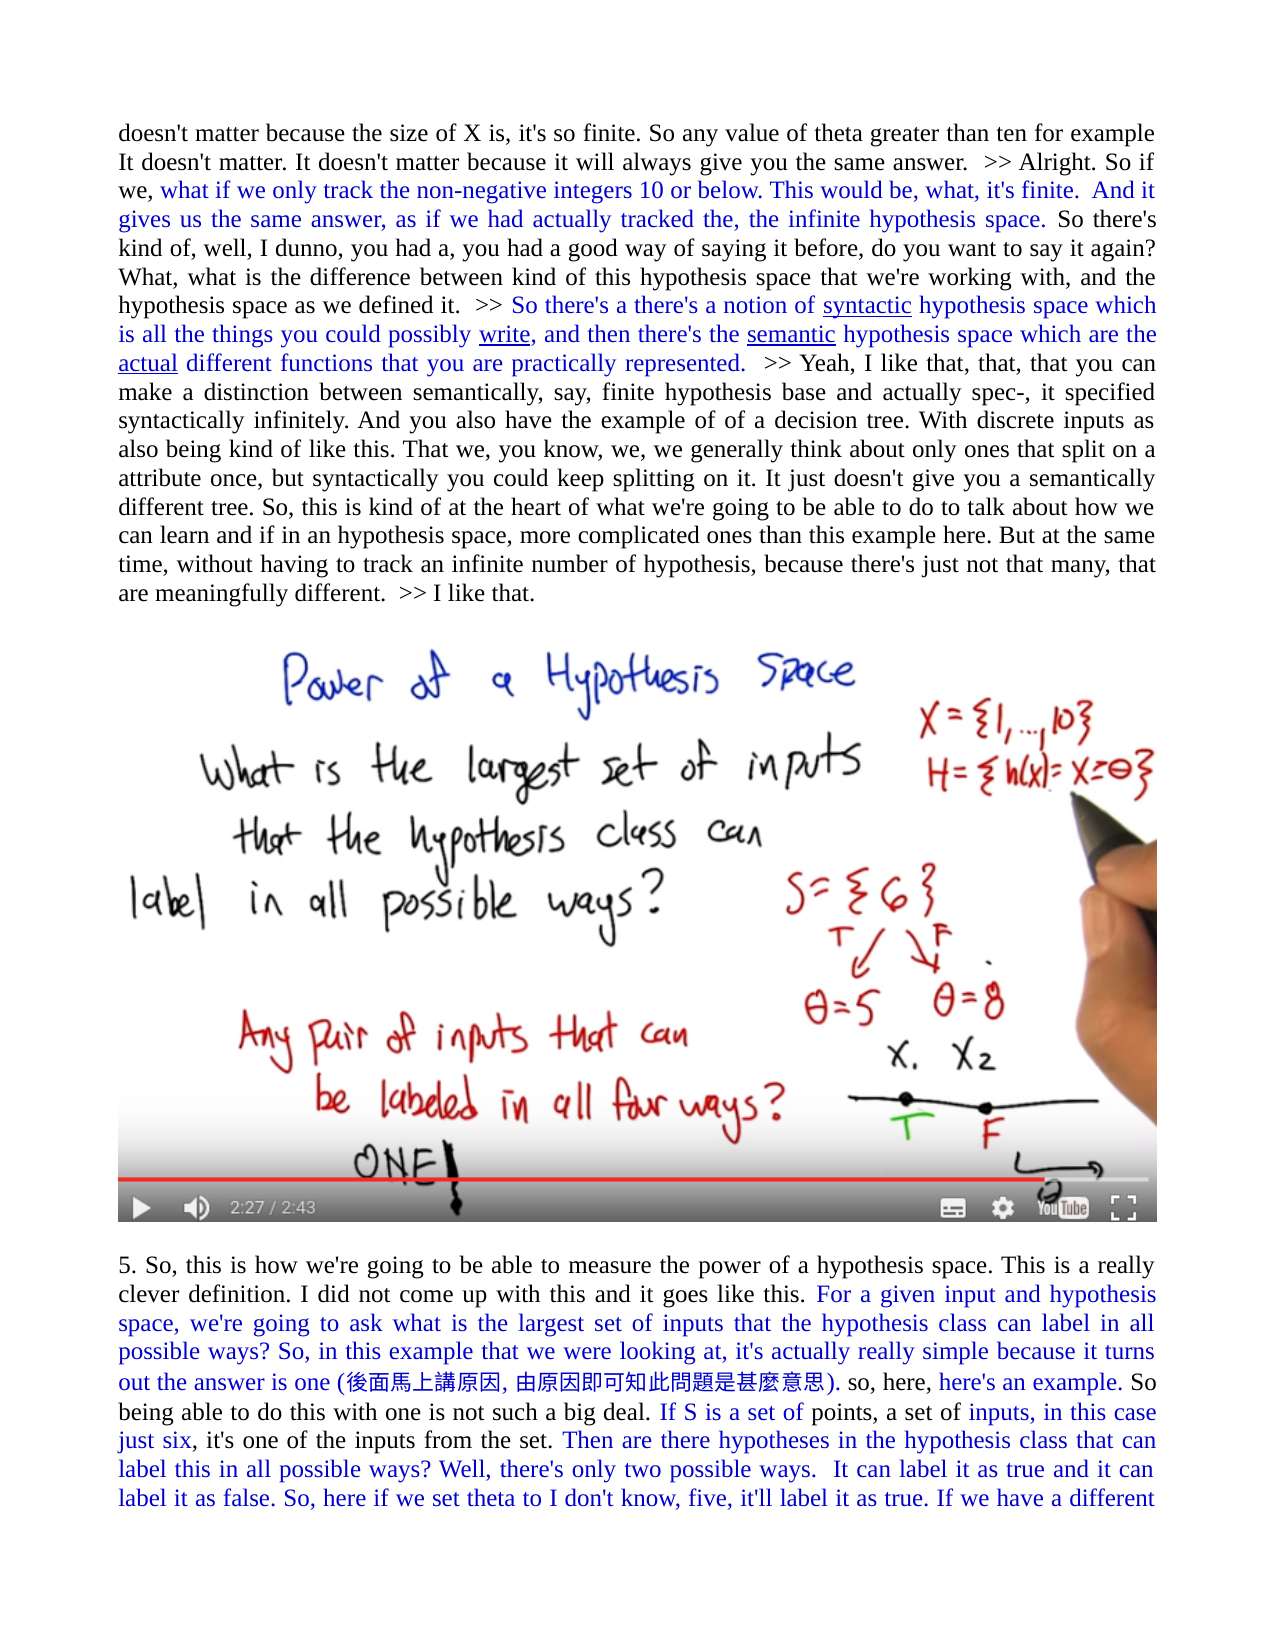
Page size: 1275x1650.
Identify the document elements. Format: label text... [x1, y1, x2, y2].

text 5. So, this is how we're going to be able to measure the power of a hypothesis space. This is a really clever definition. I did not come up with this and it goes like this. For a given input and hypothesis space, we're going to ask what is the largest set of inputs that the hypothesis class can label in all possible ways? So, in this example that we were looking at, it's actually really simple because it turns out the answer is one (後面馬上講原因, 由原因即可知此問題是甚麼意思). so, here, here's an example. So being able to do this with one is not such a big deal. If S is a set of points, a set of inputs, in this case just six, it's one of the inputs from the set. Then are there hypotheses in the hypothesis class that can label this in all possible ways? Well, there's only two possible ways. It can label it as true and it can label it as false. So, here if we set theta to I don't know, five, it'll label it as true. If we have a different [118, 1250, 1157, 1512]
text doesn't matter because the size of X is, it's so finite. So any value of theta greater than ten for example It doesn't matter. It doesn't matter because it will always give you the same answer. >> Alright. So if we, what if we only track the non-negative integers 10 or below. This would be, what, it's finite. And it gives us the same answer, as if we had actually tracked the, the infinite hypothesis space. So there's kind of, well, I dunno, you had a, you had a good way of saying it before, do you want to say it again? What, what is the difference between kind of this hypothesis space that we're working with, and the hypothesis space as we defined it. >> So there's a there's a notion of syntactic hypothesis space which is all the things you could possibly write, and then there's the semantic hypothesis space which are the actual different functions that you are practically represented. >> Yeah, I like that, that, that you can make a distinction between semantically, say, finite hypothesis base and actually spec-, it specified syntactically infinitely. And you also have the example of of a decision tree. With discrete inputs as also being kind of like this. That we, you know, we, we generally think about only ones that split on a attribute once, but syntactically you could keep splitting on it. It just doesn't give you a semantically different tree. So, this is kind of at the heart of what we're going to be able to do to talk about how we can learn and if in an hypothesis space, more complicated ones than this example here. But at the same time, without having to track an infinite number of hypothesis, because there's just not that many, that are meaningfully different. >> I like that. [118, 118, 1157, 607]
picture [118, 635, 1157, 1222]
